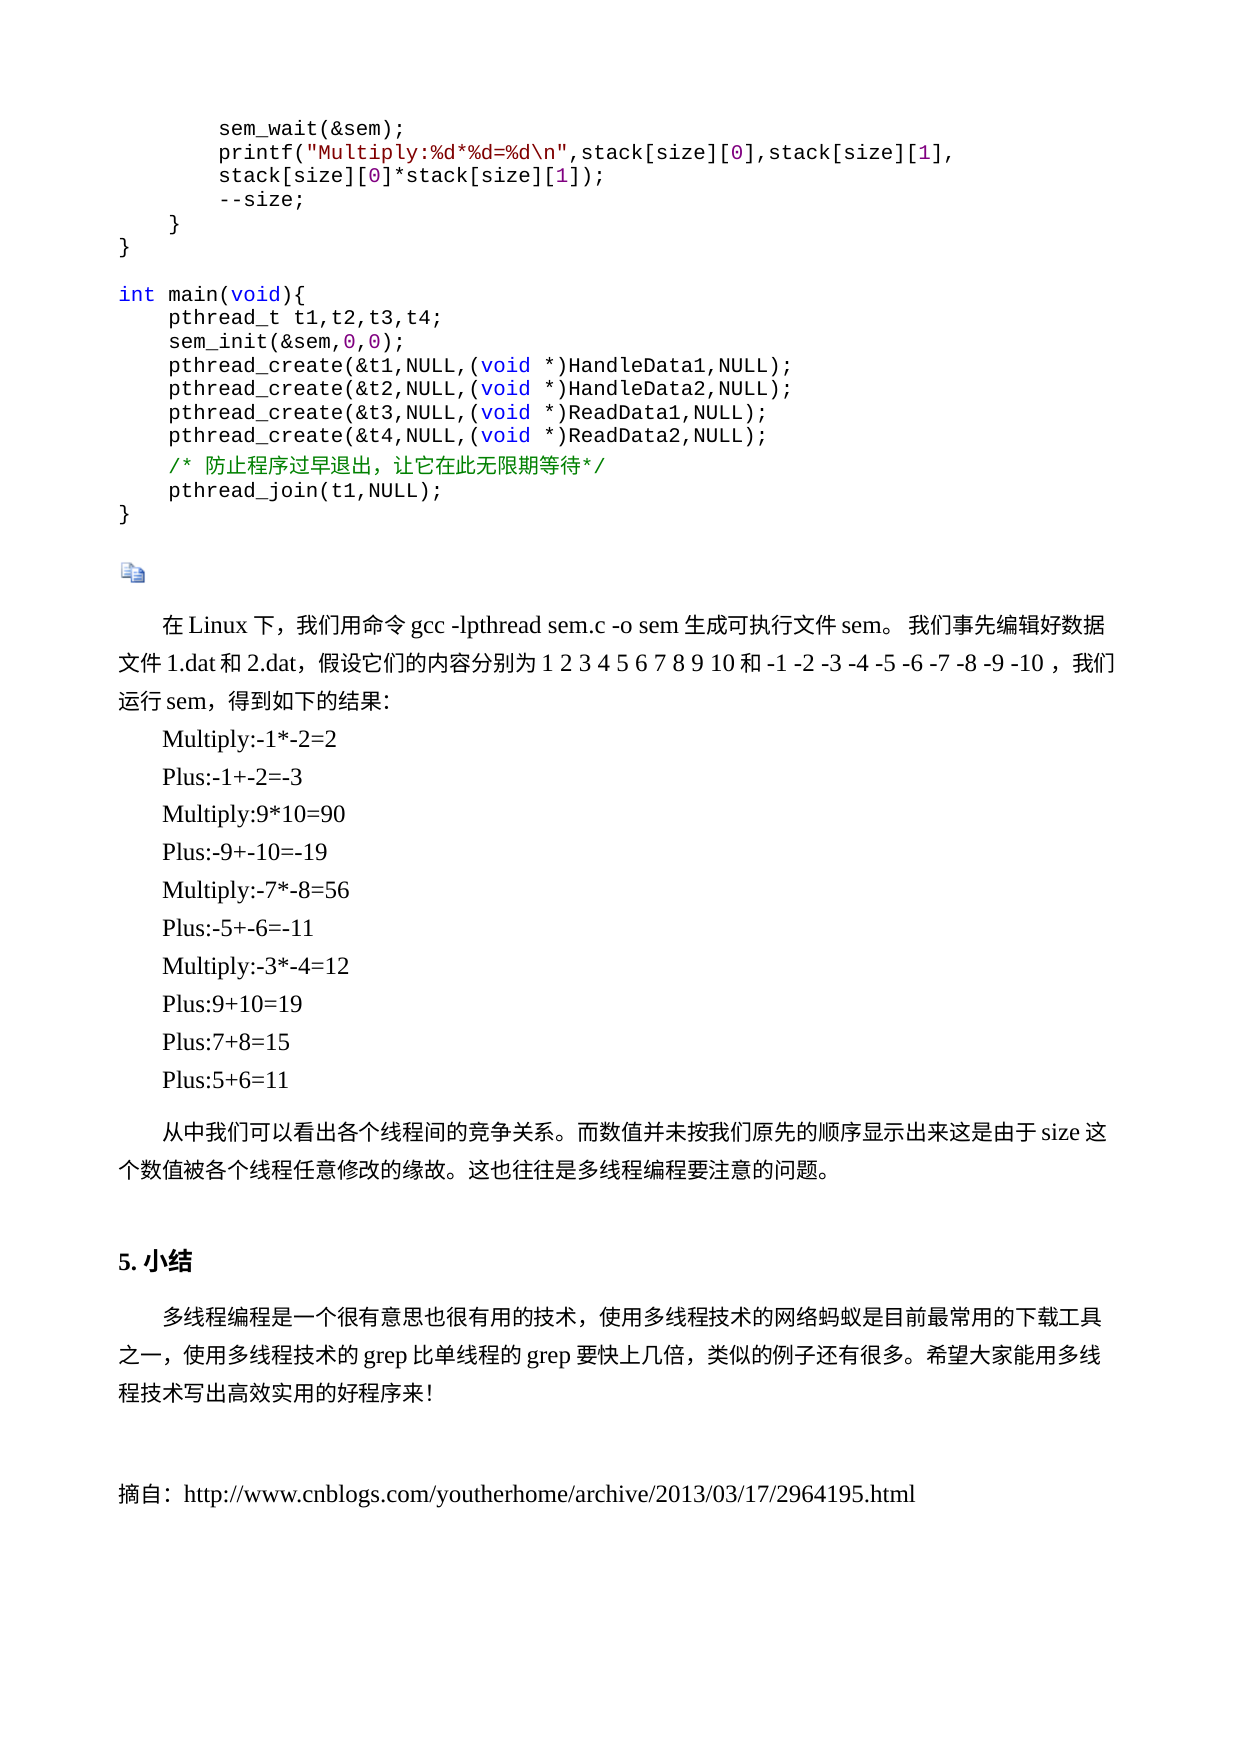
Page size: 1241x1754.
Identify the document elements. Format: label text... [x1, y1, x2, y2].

text 从中我们可以看出各个线程间的竞争关系。而数值并未按我们原先的顺序显示出来这是由于size这个数值被各个线程任意修改的缘故。这也往往是多线程编程要注意的问题。 [118, 1115, 1122, 1185]
text sem_init(&sem,0,0); [118, 331, 1122, 354]
text pthread_create(&t3,NULL,(void *)ReadData1,NULL); [118, 402, 1122, 426]
text pthread_create(&t2,NULL,(void *)HandleData2,NULL); [118, 378, 1122, 402]
text 多线程编程是一个很有意思也很有用的技术，使用多线程技术的网络蚂蚁是目前最常用的下载工具之一，使用多线程技术的grep比单线程的grep要快上几倍，类似的例子还有很多。希望大家能用多线程技术写出高效实用的好程序来！ [118, 1300, 1122, 1407]
text 摘自：http://www.cnblogs.com/youtherhome/archive/2013/03/17/2964195.html [118, 1477, 1122, 1509]
text printf("Multiply:%d*%d=%d\n",stack[size][0],stack[size][1], [118, 142, 1122, 165]
picture [118, 556, 150, 588]
text } [118, 236, 1122, 260]
text pthread_t t1,t2,t3,t4; [118, 307, 1122, 331]
text pthread_create(&t1,NULL,(void *)HandleData1,NULL); [118, 354, 1122, 378]
text sem_wait(&sem); [118, 118, 1122, 142]
text pthread_create(&t4,NULL,(void *)ReadData2,NULL); [118, 426, 1122, 449]
text /* 防止程序过早退出，让它在此无限期等待*/ [118, 449, 1122, 479]
text 5. 小结 [118, 1206, 1122, 1278]
text 在Linux下，我们用命令gcc -lpthread sem.c -o sem生成可执行文件sem。 我们事先编辑好数据文件1.dat和2.dat，假设它们的内容分别为1 2 3 4 5 6 7 8 9 10和 -1 -2 -3 -4 -5 -6 -7 -8 -9 -10 ，我们运行sem，得到如下的结果： Multiply:-1*-2=2 Plus:-1+-2=-3 Multiply:9*10=90 Plus:-9+-10=-19 Multiply:-7*-8=56 Plus:-5+-6=-11 Multiply:-3*-4=12 Plus:9+10=19 Plus:7+8=15 Plus:5+6=11 [118, 608, 1122, 1094]
text int main(void){ [118, 284, 1122, 307]
text stack[size][0]*stack[size][1]); [118, 165, 1122, 189]
text pthread_join(t1,NULL); [118, 479, 1122, 503]
text --size; [118, 189, 1122, 213]
text } [118, 213, 1122, 236]
text } [118, 503, 1122, 527]
